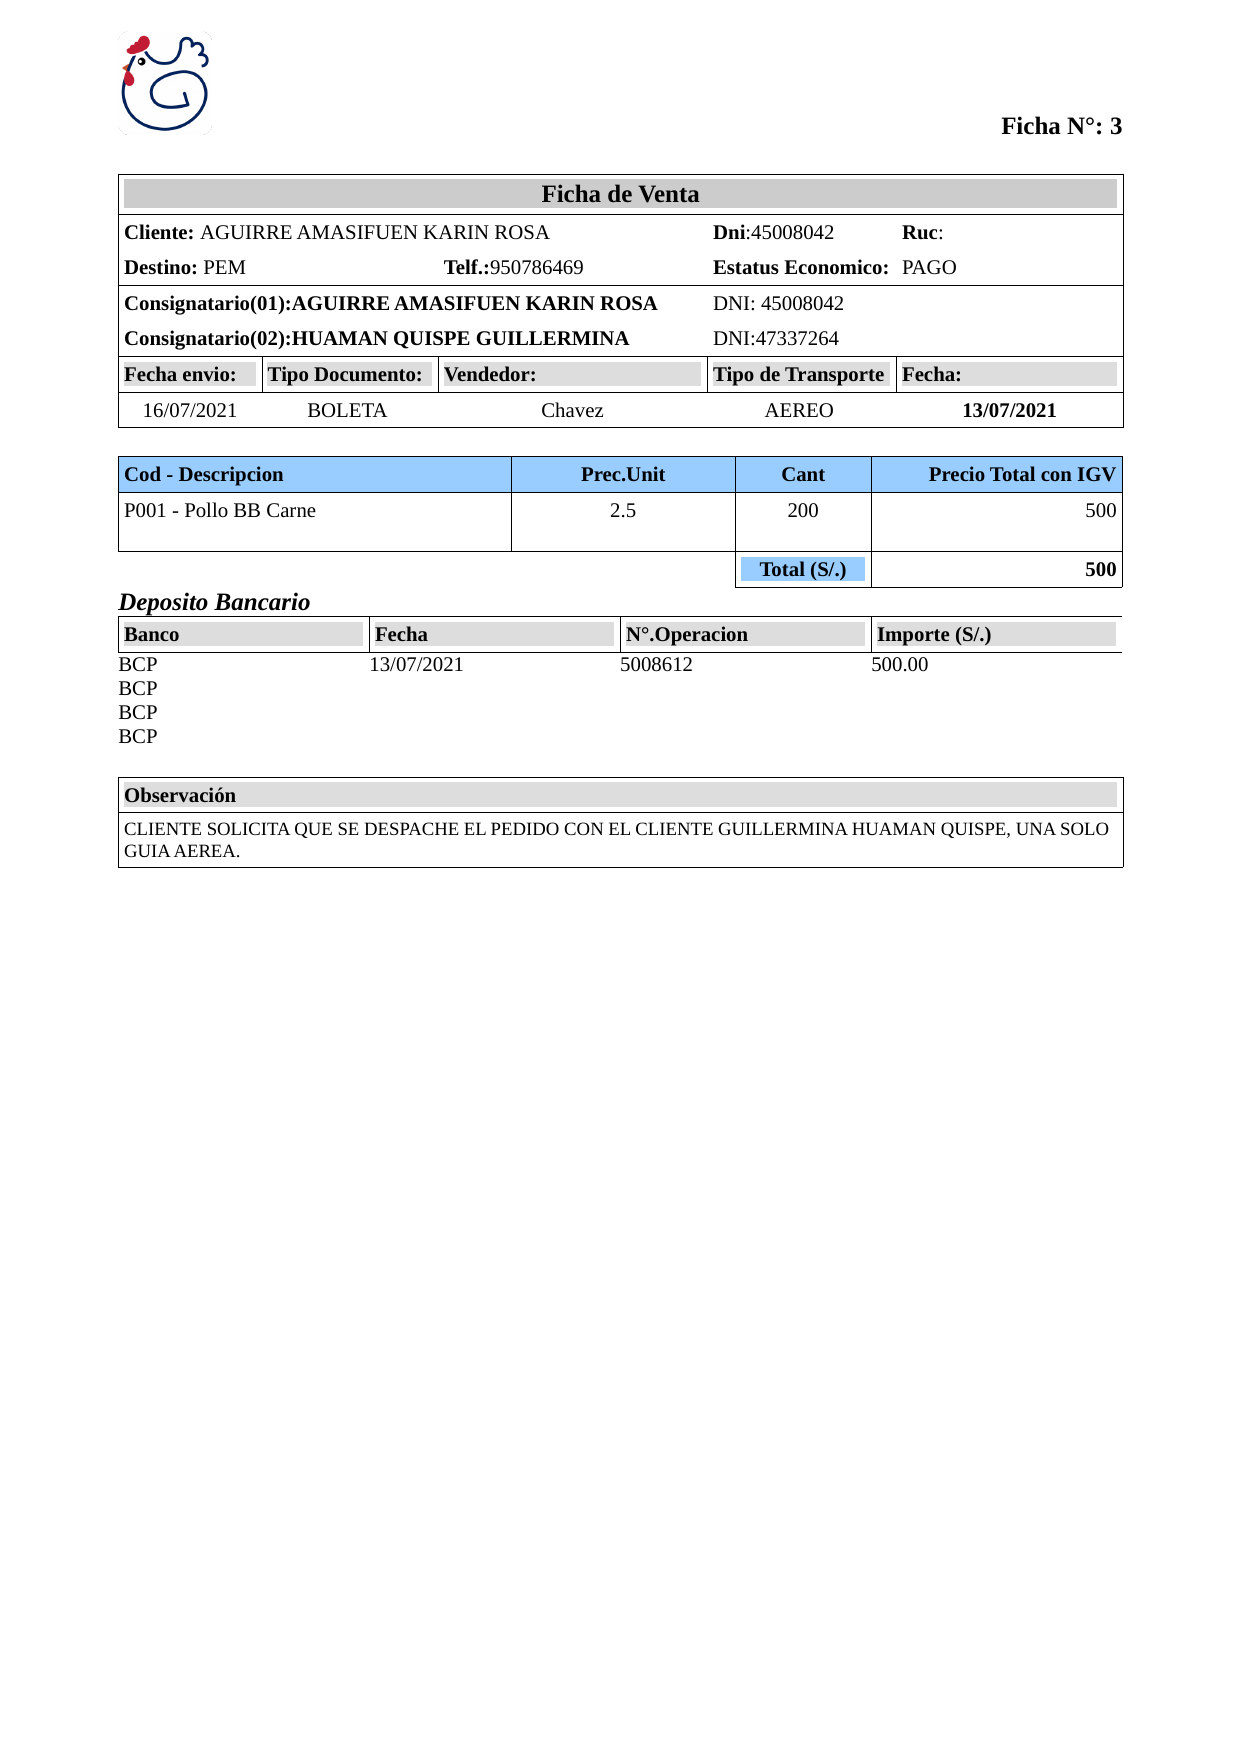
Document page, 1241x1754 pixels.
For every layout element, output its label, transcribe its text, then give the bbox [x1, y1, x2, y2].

table_cell 500.00 [871, 653, 1122, 676]
table_cell [118, 552, 511, 587]
table_cell [620, 724, 871, 748]
table_cell [369, 676, 620, 700]
table_cell BCP [118, 724, 369, 748]
table_cell Telf.:950786469 [438, 249, 707, 285]
table_header N°.Operacion [621, 617, 871, 652]
picture [118, 31, 212, 135]
table_cell BCP [118, 676, 369, 700]
table_cell 16/07/2021 [119, 393, 262, 427]
table_cell [871, 724, 1122, 748]
table_cell CLIENTE SOLICITA QUE SE DESPACHE EL PEDIDO CON EL CLIENTE GUILLERMINA HUAMAN QUISPE, UNA SOLO GUIA AEREA. [119, 813, 1123, 867]
table_cell 2.5 [512, 493, 735, 551]
table_cell Estatus Economico: [707, 249, 896, 285]
table_cell 13/07/2021 [369, 653, 620, 676]
table_cell Dni:45008042 [707, 215, 896, 249]
table_cell [871, 676, 1122, 700]
table_cell Destino: PEM [119, 249, 438, 285]
table_cell [369, 700, 620, 724]
table_cell DNI:47337264 [707, 321, 1123, 356]
table_cell 500 [872, 493, 1122, 551]
table_cell Vendedor: [439, 357, 707, 392]
table_cell [871, 700, 1122, 724]
table_header Importe (S/.) [872, 617, 1122, 652]
table_cell Ruc: [896, 215, 1123, 249]
table_cell 5008612 [620, 653, 871, 676]
table_cell Fecha envio: [119, 357, 262, 392]
table_cell 500 [872, 552, 1122, 587]
table_cell Fecha: [897, 357, 1123, 392]
table_cell [511, 552, 735, 587]
table_cell Cliente: AGUIRRE AMASIFUEN KARIN ROSA [119, 215, 707, 249]
table_cell BOLETA [262, 393, 438, 427]
table_header Precio Total con IGV [872, 457, 1122, 492]
table_cell Total (S/.) [736, 552, 871, 587]
table_header Banco [119, 617, 369, 652]
table_cell P001 - Pollo BB Carne [119, 493, 511, 551]
table_cell Tipo de Transporte [708, 357, 896, 392]
table_header Fecha [370, 617, 620, 652]
table_cell Chavez [438, 393, 707, 427]
table_cell BCP [118, 653, 369, 676]
table_cell Consignatario(02):HUAMAN QUISPE GUILLERMINA [119, 321, 707, 356]
table_cell [620, 676, 871, 700]
table_cell 200 [736, 493, 871, 551]
table_cell DNI: 45008042 [707, 286, 1123, 321]
table_header Ficha de Venta [119, 175, 1123, 214]
table_cell Consignatario(01):AGUIRRE AMASIFUEN KARIN ROSA [119, 286, 707, 321]
table_cell 13/07/2021 [896, 393, 1123, 427]
table_cell Tipo Documento: [263, 357, 438, 392]
table_cell PAGO [896, 249, 1123, 285]
table_header Cant [736, 457, 871, 492]
table_header Observación [119, 778, 1123, 812]
table_header Prec.Unit [512, 457, 735, 492]
table_cell [369, 724, 620, 748]
table_cell [620, 700, 871, 724]
table_header Cod - Descripcion [119, 457, 511, 492]
table_cell BCP [118, 700, 369, 724]
table_cell AEREO [707, 393, 896, 427]
text Deposito Bancario [118, 587, 1122, 616]
